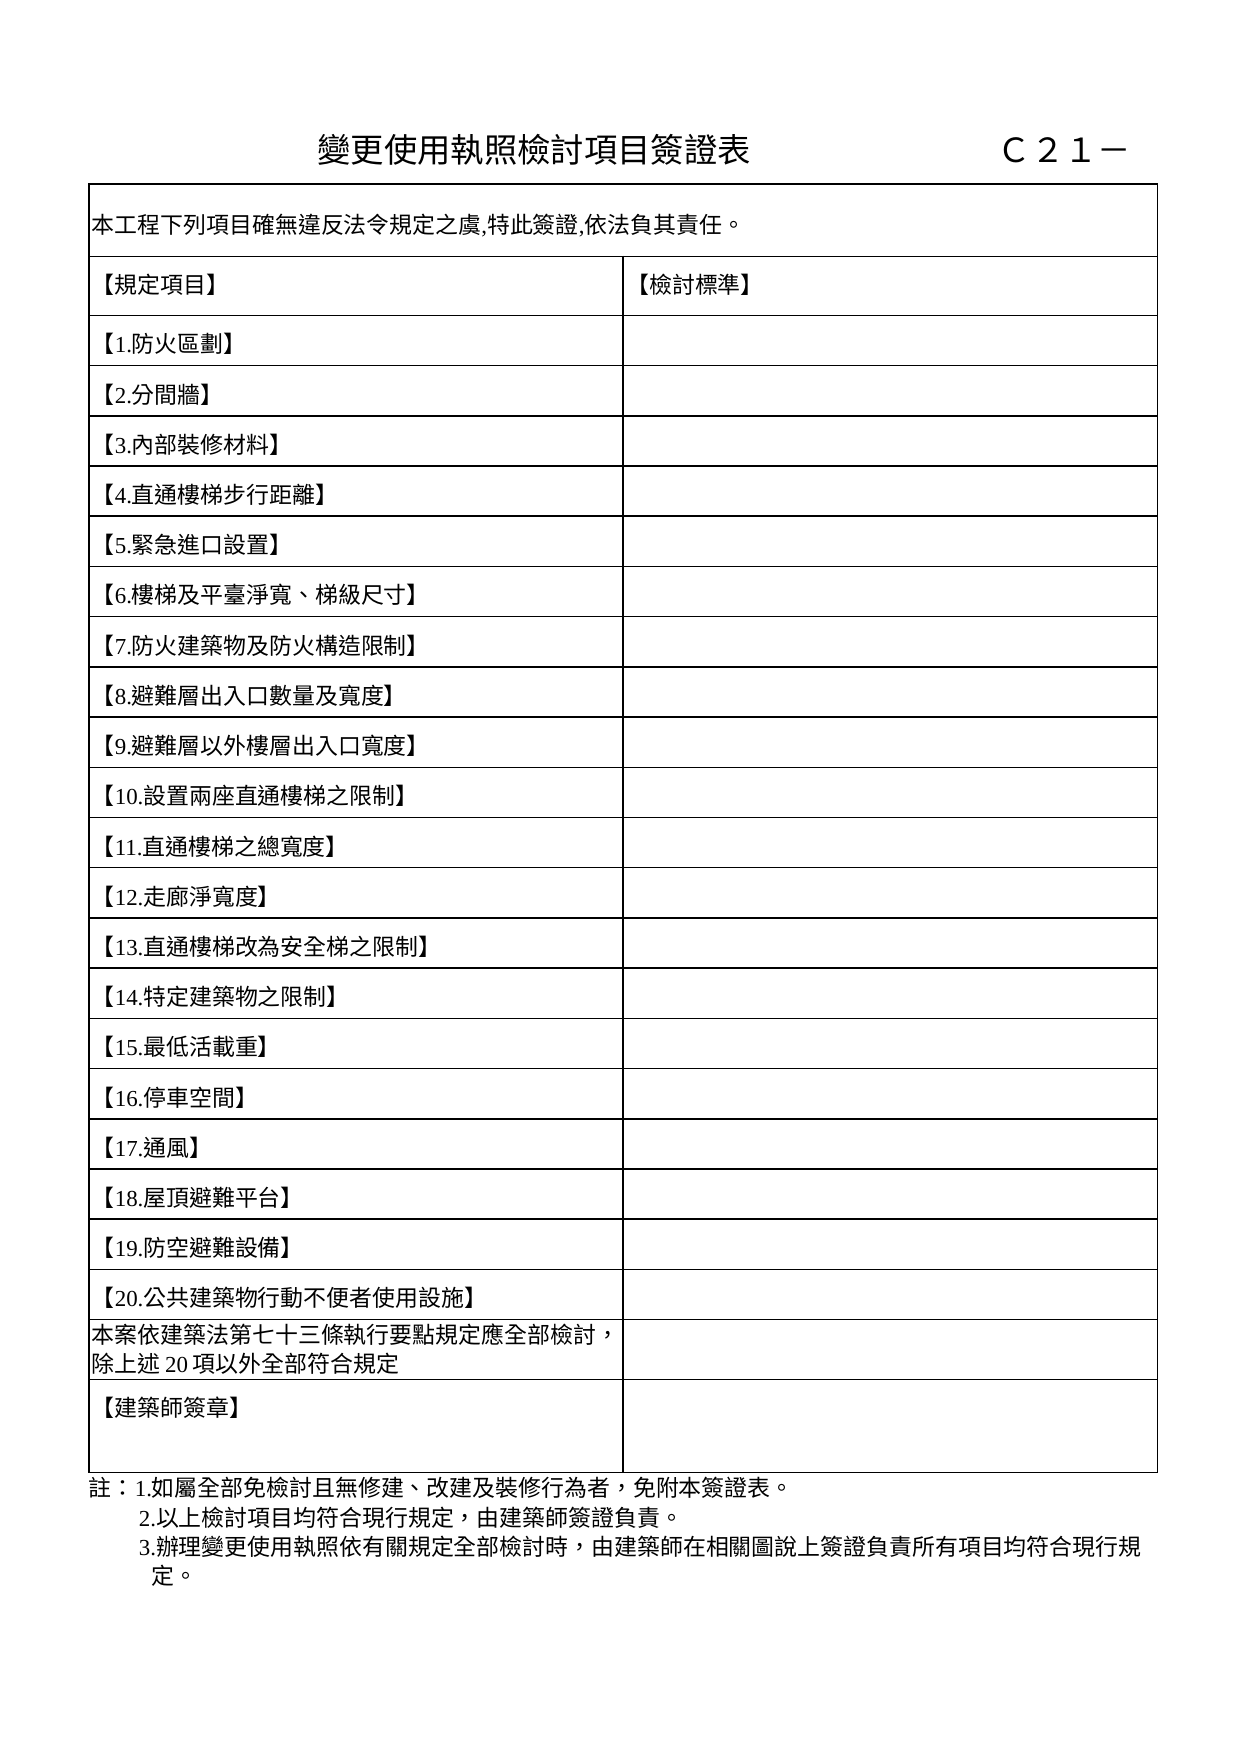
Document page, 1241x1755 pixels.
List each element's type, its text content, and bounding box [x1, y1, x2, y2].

table_cell 【規定項目】 [90, 257, 622, 314]
table_cell [624, 1270, 1157, 1319]
table_cell [624, 818, 1157, 867]
table_cell 【11.直通樓梯之總寬度】 [90, 818, 622, 867]
table_cell [624, 718, 1157, 766]
table_cell 【9.避難層以外樓層出入口寬度】 [90, 718, 622, 766]
text 3.辦理變更使用執照依有關規定全部檢討時，由建築師在相關圖說上簽證負責所有項目均符合現行規定。 [139, 1532, 1152, 1590]
table_cell [624, 417, 1157, 465]
table_cell 本案依建築法第七十三條執行要點規定應全部檢討，除上述20項以外全部符合規定 [90, 1320, 622, 1379]
table_cell [624, 316, 1157, 365]
table_cell [624, 1120, 1157, 1168]
table_cell [624, 517, 1157, 566]
table_cell [624, 868, 1157, 917]
table_cell 【6.樓梯及平臺淨寬、梯級尺寸】 [90, 567, 622, 616]
table_cell 【20.公共建築物行動不便者使用設施】 [90, 1270, 622, 1319]
table_cell 【10.設置兩座直通樓梯之限制】 [90, 768, 622, 817]
table_cell 【7.防火建築物及防火構造限制】 [90, 617, 622, 666]
table_cell 【4.直通樓梯步行距離】 [90, 467, 622, 515]
table_cell [624, 1170, 1157, 1218]
table_cell [624, 567, 1157, 616]
table_cell 【16.停車空間】 [90, 1069, 622, 1118]
table_cell 【建築師簽章】 [90, 1380, 622, 1472]
table_cell 【19.防空避難設備】 [90, 1220, 622, 1268]
table_cell 【2.分間牆】 [90, 366, 622, 415]
table_cell [624, 1069, 1157, 1118]
table_cell [624, 1320, 1157, 1379]
table_cell 【8.避難層出入口數量及寬度】 [90, 668, 622, 716]
table_cell [624, 919, 1157, 967]
table_cell 【1.防火區劃】 [90, 316, 622, 365]
table_cell 【12.走廊淨寬度】 [90, 868, 622, 917]
table_cell 【檢討標準】 [624, 257, 1157, 314]
table_cell [624, 467, 1157, 515]
table_cell 【18.屋頂避難平台】 [90, 1170, 622, 1218]
table_cell [624, 1019, 1157, 1068]
table_cell 【17.通風】 [90, 1120, 622, 1168]
table_cell [624, 1380, 1157, 1472]
text 註：1.如屬全部免檢討且無修建、改建及裝修行為者，免附本簽證表。 [89, 1473, 1152, 1503]
text 2.以上檢討項目均符合現行規定，由建築師簽證負責。 [139, 1503, 1152, 1532]
table_header Ｃ２１－３ [979, 124, 1157, 183]
table_cell [624, 768, 1157, 817]
table_cell 【13.直通樓梯改為安全梯之限制】 [90, 919, 622, 967]
table_header 變更使用執照檢討項目簽證表 [89, 124, 979, 183]
table_cell 【5.緊急進口設置】 [90, 517, 622, 566]
table_cell [624, 617, 1157, 666]
table_cell [624, 668, 1157, 716]
table_cell 【15.最低活載重】 [90, 1019, 622, 1068]
table_cell [624, 1220, 1157, 1268]
table_cell 本工程下列項目確無違反法令規定之虞,特此簽證,依法負其責任。 [90, 185, 1157, 256]
table_cell 【14.特定建築物之限制】 [90, 969, 622, 1017]
table_cell [624, 969, 1157, 1017]
table_cell [624, 366, 1157, 415]
table_cell 【3.內部裝修材料】 [90, 417, 622, 465]
